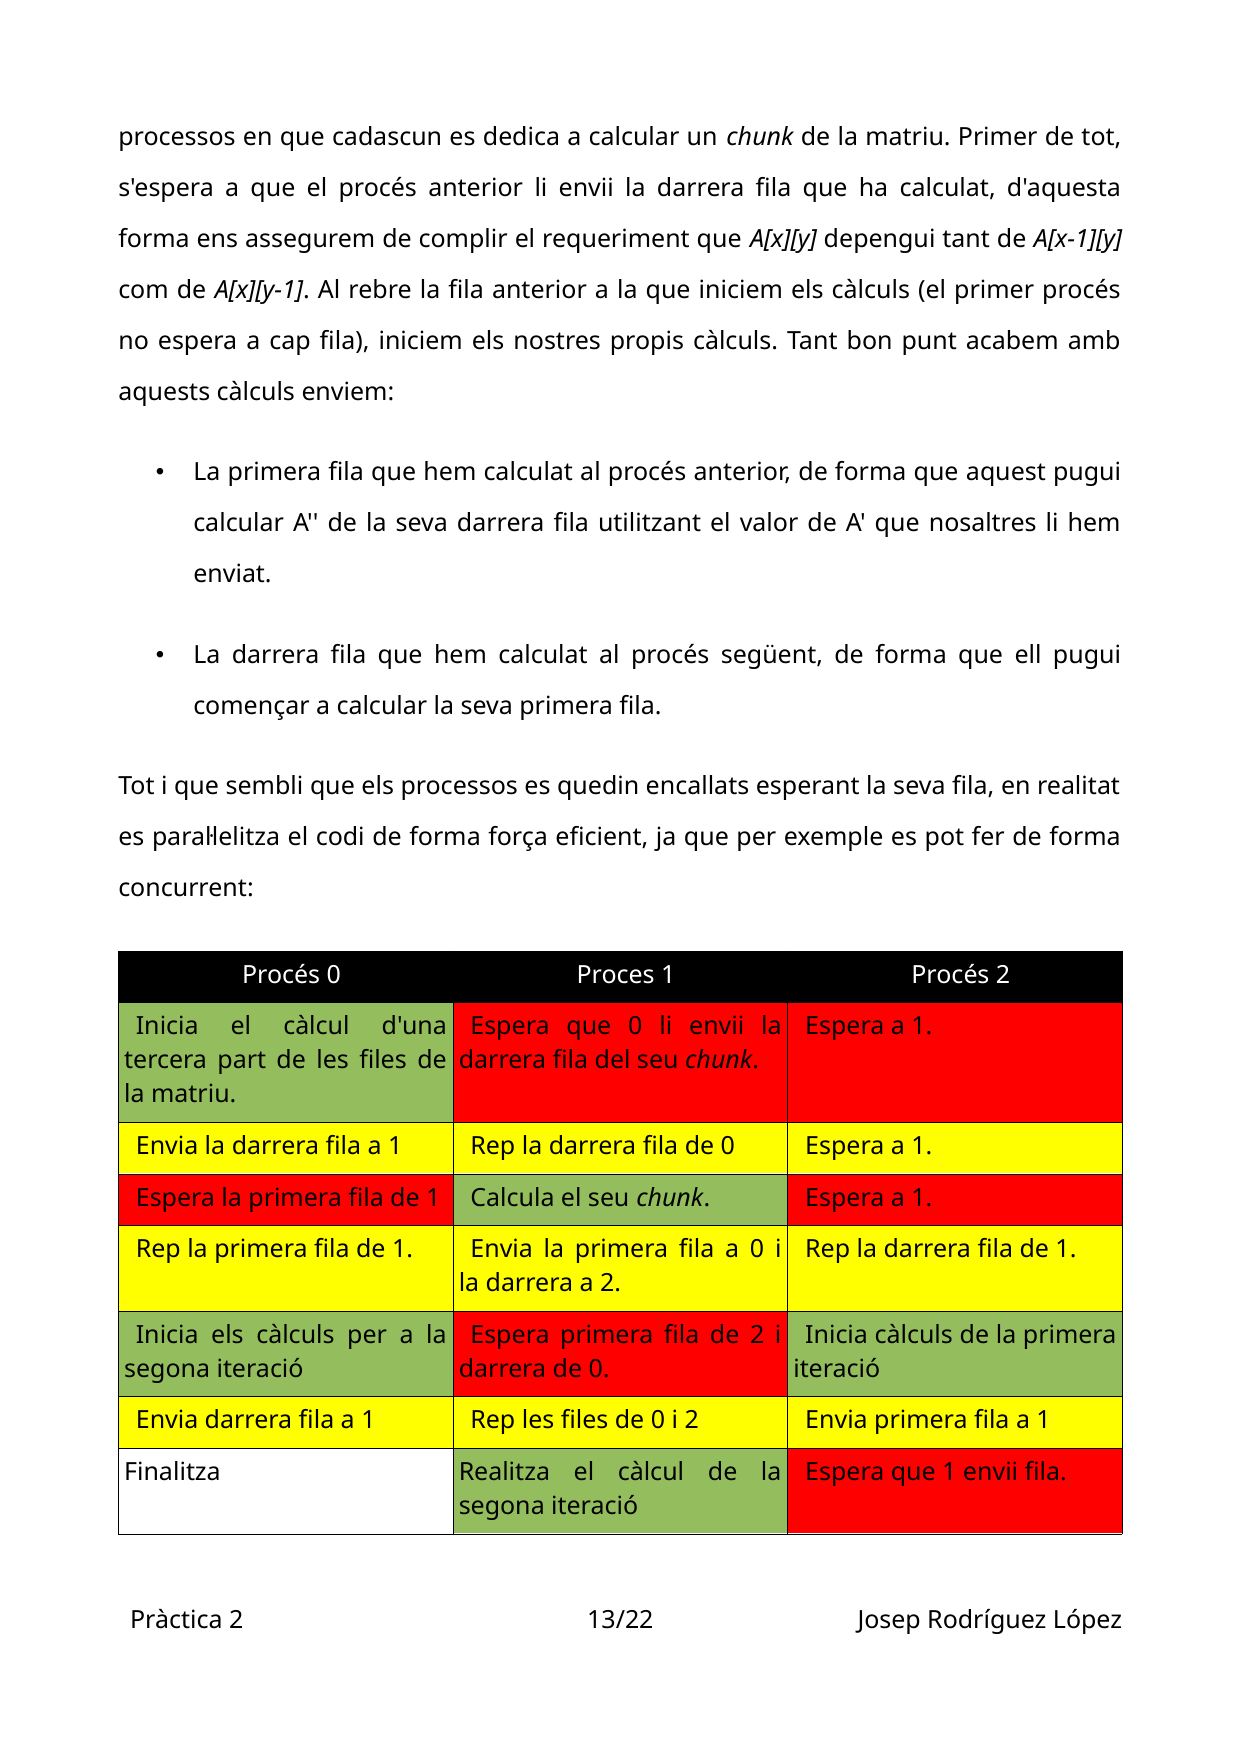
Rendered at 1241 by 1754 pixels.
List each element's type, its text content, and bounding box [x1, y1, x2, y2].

text processos en que cadascun es dedica a calcular un chunk de la matriu. Primer de tot, s'espera a que el procés anterior li envii la darrera fila que ha calculat, d'aquesta forma ens assegurem de complir el requeriment que A[x][y] depengui tant de A[x-1][y] com de A[x][y-1]. Al rebre la fila anterior a la que iniciem els càlculs (el primer procés no espera a cap fila), iniciem els nostres propis càlculs. Tant bon punt acabem amb aquests càlculs enviem: [118, 118, 1122, 407]
table_cell Rep la darrera fila de 0 [454, 1123, 787, 1173]
table_cell Espera a 1. [788, 1175, 1122, 1225]
table_cell Espera a 1. [788, 1123, 1122, 1173]
table_header Proces 1 [454, 952, 787, 1002]
table_cell Espera a 1. [788, 1003, 1122, 1122]
table_cell Calcula el seu chunk. [454, 1175, 787, 1225]
table_cell Espera primera fila de 2 i darrera de 0. [454, 1312, 787, 1396]
table_cell Realitza el càlcul de la segona iteració [454, 1449, 787, 1533]
table_cell Envia la darrera fila a 1 [119, 1123, 453, 1173]
table_cell Inicia càlculs de la primera iteració [788, 1312, 1122, 1396]
table_cell Inicia el càlcul d'una tercera part de les files de la matriu. [119, 1003, 453, 1122]
table_cell Rep la primera fila de 1. [119, 1226, 453, 1311]
table_cell Espera la primera fila de 1 [119, 1175, 453, 1225]
table_cell Finalitza [119, 1449, 453, 1533]
table_cell Envia la primera fila a 0 i la darrera a 2. [454, 1226, 787, 1311]
table_cell Espera que 0 li envii la darrera fila del seu chunk. [454, 1003, 787, 1122]
table_cell Rep les files de 0 i 2 [454, 1397, 787, 1448]
table_cell Rep la darrera fila de 1. [788, 1226, 1122, 1311]
table_cell Envia primera fila a 1 [788, 1397, 1122, 1448]
table_cell Envia darrera fila a 1 [119, 1397, 453, 1448]
table_header Procés 2 [788, 952, 1122, 1002]
table_cell Espera que 1 envii fila. [788, 1449, 1122, 1533]
table_cell Inicia els càlculs per a la segona iteració [119, 1312, 453, 1396]
table_header Procés 0 [119, 952, 453, 1002]
list La primera fila que hem calculat al procés anterior, de forma que aquest pugui calcular A'' de la seva darrera fila utilitzant el valor de A' que nosaltres li hem enviat. [156, 454, 1122, 590]
text Tot i que sembli que els processos es quedin encallats esperant la seva fila, en realitat es paral·lelitza el codi de forma força eficient, ja que per exemple es pot fer de forma concurrent: [118, 768, 1122, 904]
list La darrera fila que hem calculat al procés següent, de forma que ell pugui començar a calcular la seva primera fila. [156, 636, 1122, 722]
